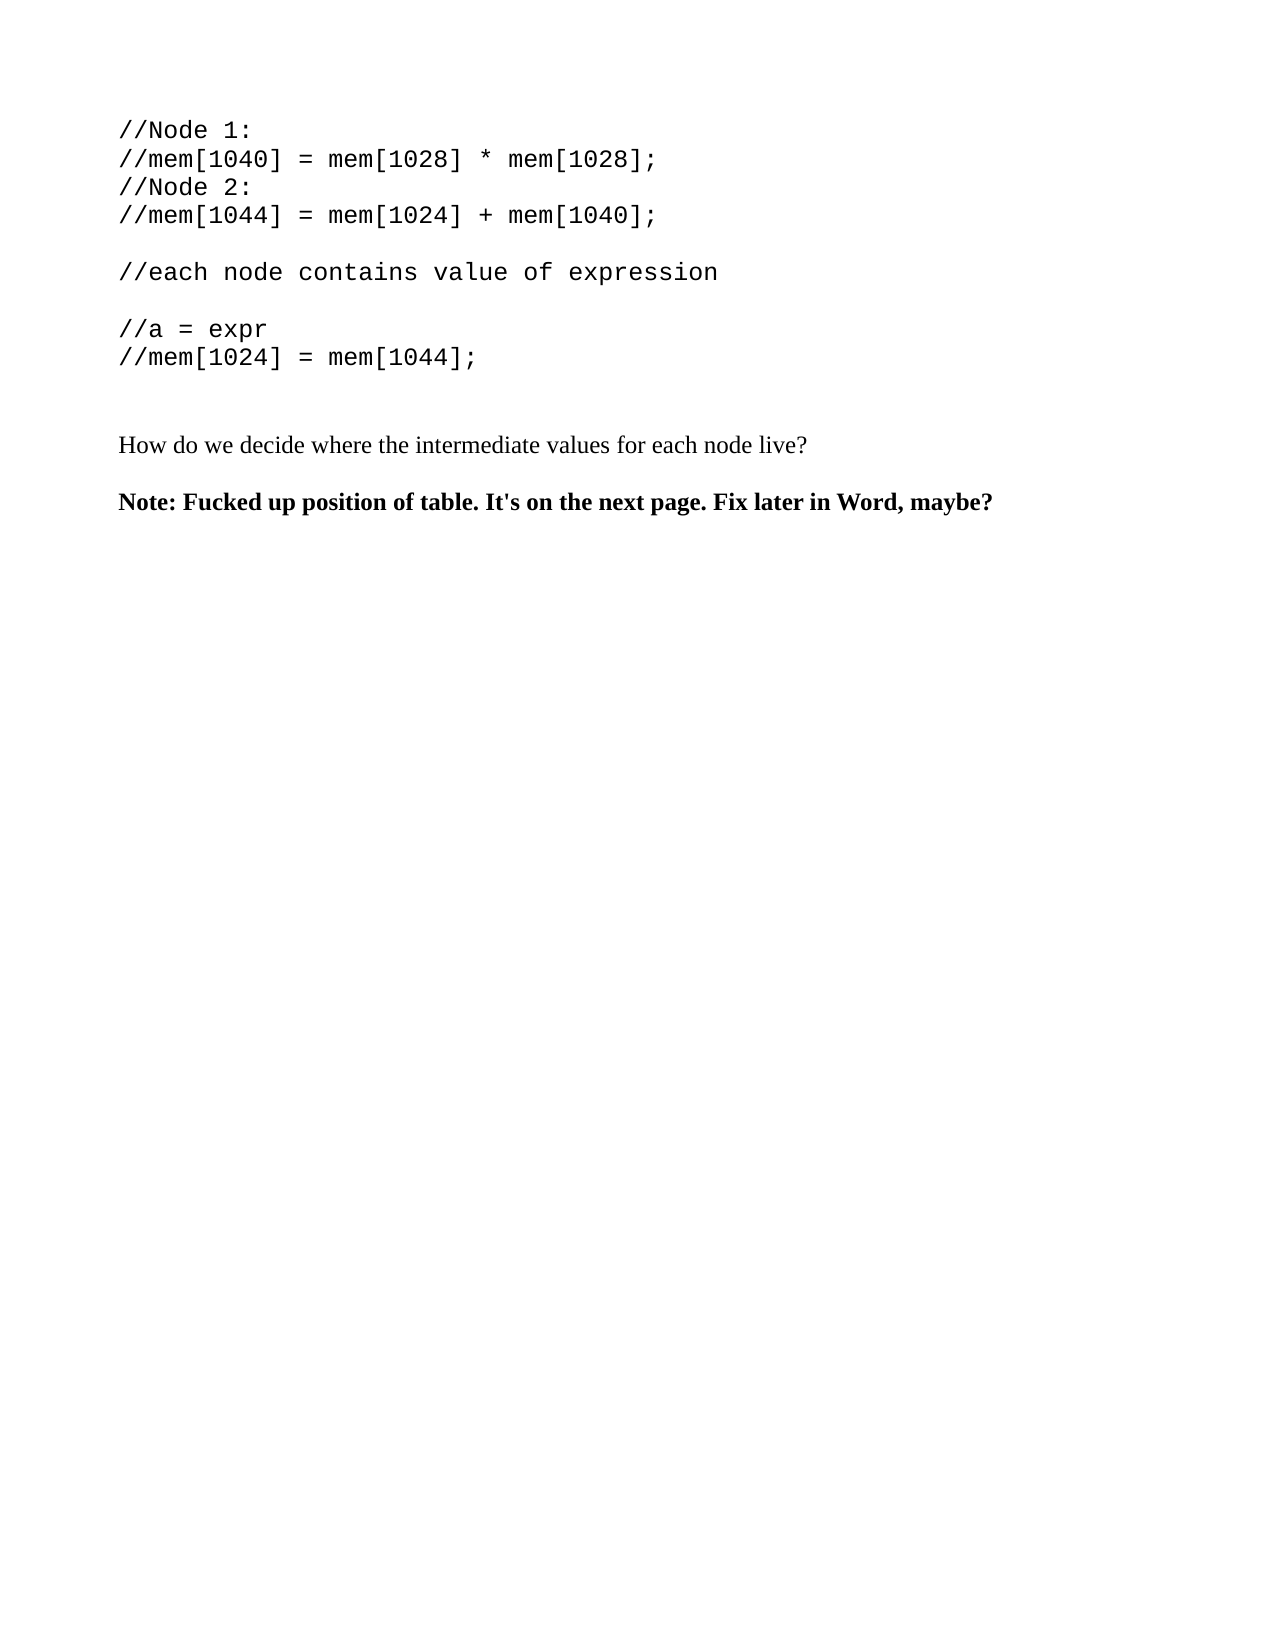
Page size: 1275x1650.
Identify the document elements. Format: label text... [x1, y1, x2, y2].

text //mem[1024] = mem[1044]; [118, 345, 1157, 373]
text //a = expr [118, 316, 1157, 345]
text Note: Fucked up position of table. It's on the next page. Fix later in Word, maybe? [118, 487, 1157, 516]
text //mem[1044] = mem[1024] + mem[1040]; [118, 203, 1157, 231]
text //Node 2: [118, 175, 1157, 203]
text //each node contains value of expression [118, 260, 1157, 288]
text //mem[1040] = mem[1028] * mem[1028]; [118, 146, 1157, 175]
text How do we decide where the intermediate values for each node live? [118, 430, 1157, 458]
text //Node 1: [118, 118, 1157, 146]
